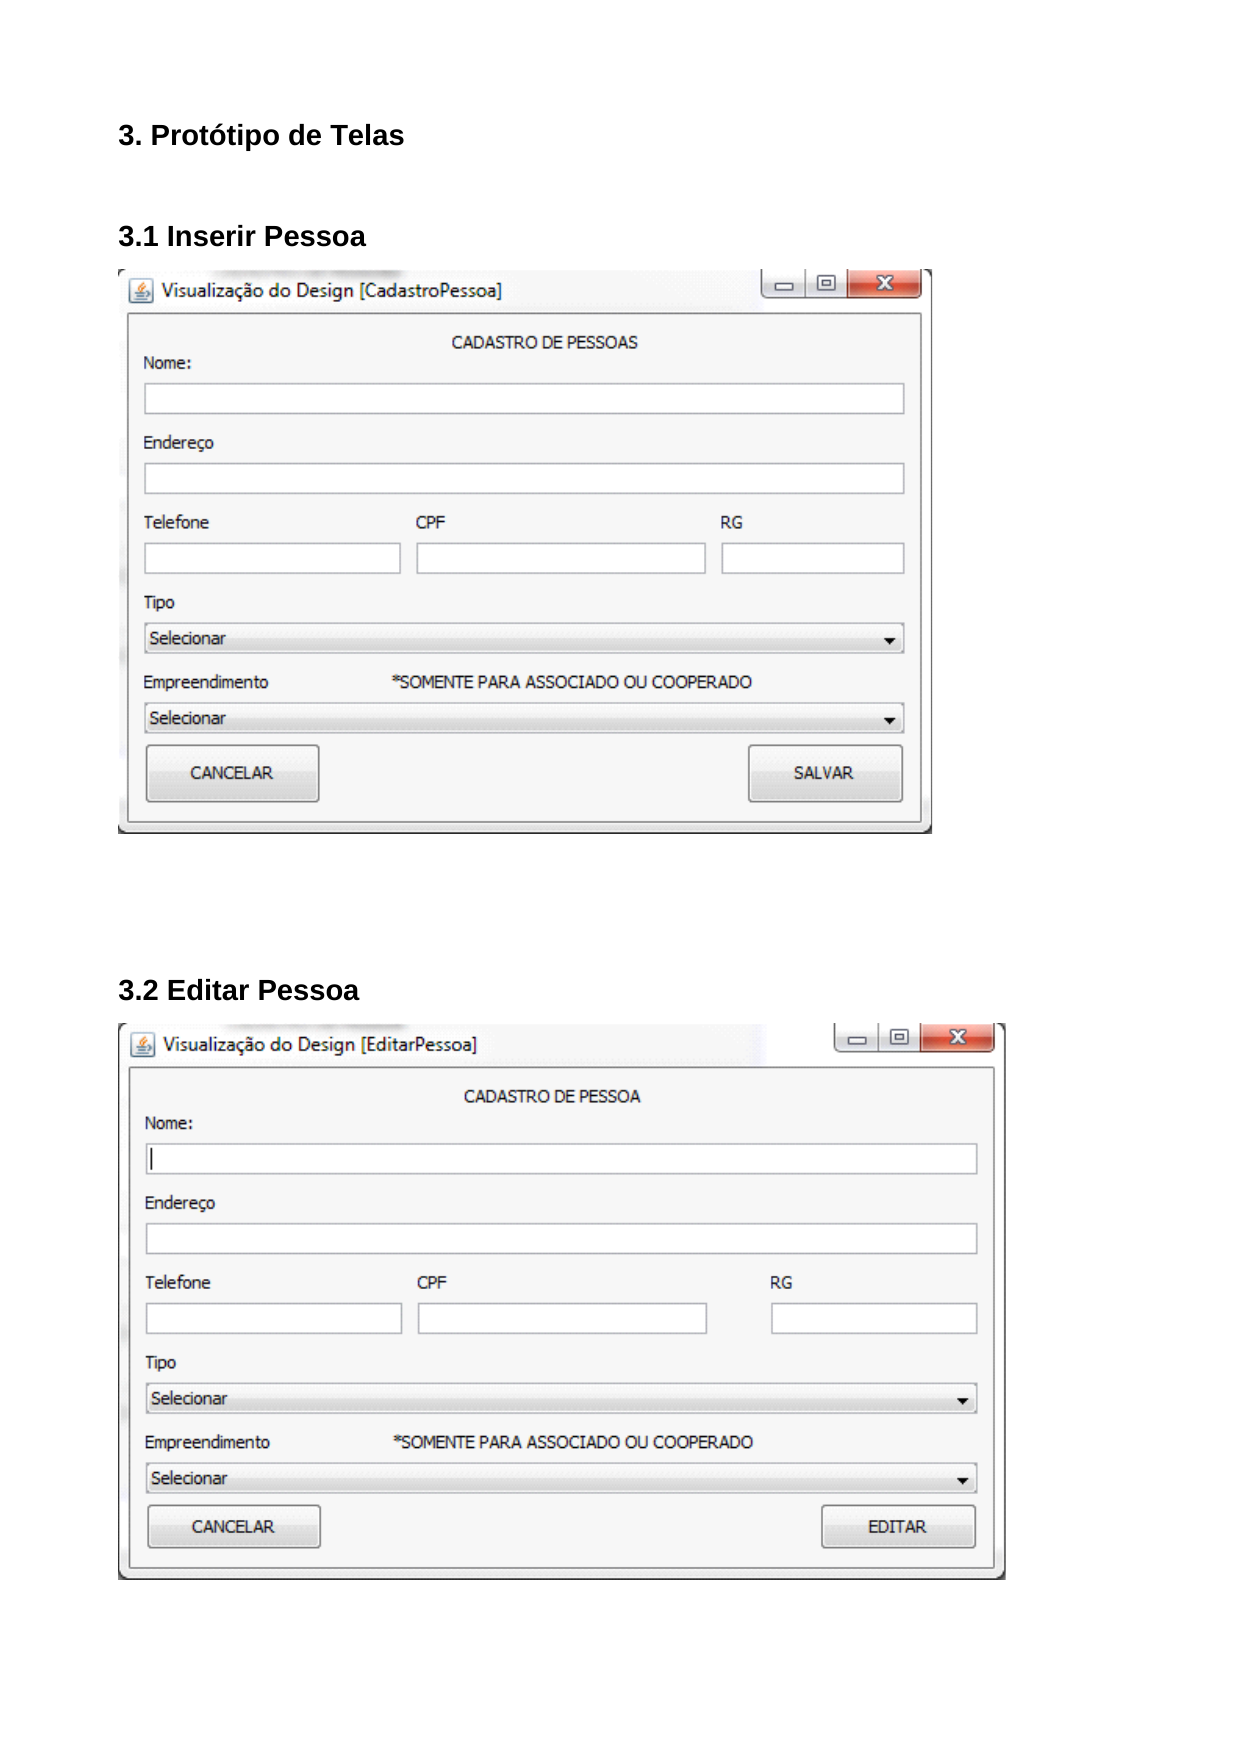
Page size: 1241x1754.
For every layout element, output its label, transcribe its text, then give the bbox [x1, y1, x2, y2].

text 3. Protótipo de Telas [118, 118, 1122, 152]
text 3.2 Editar Pessoa [118, 973, 1122, 1007]
text 3.1 Inserir Pessoa [118, 219, 1122, 252]
